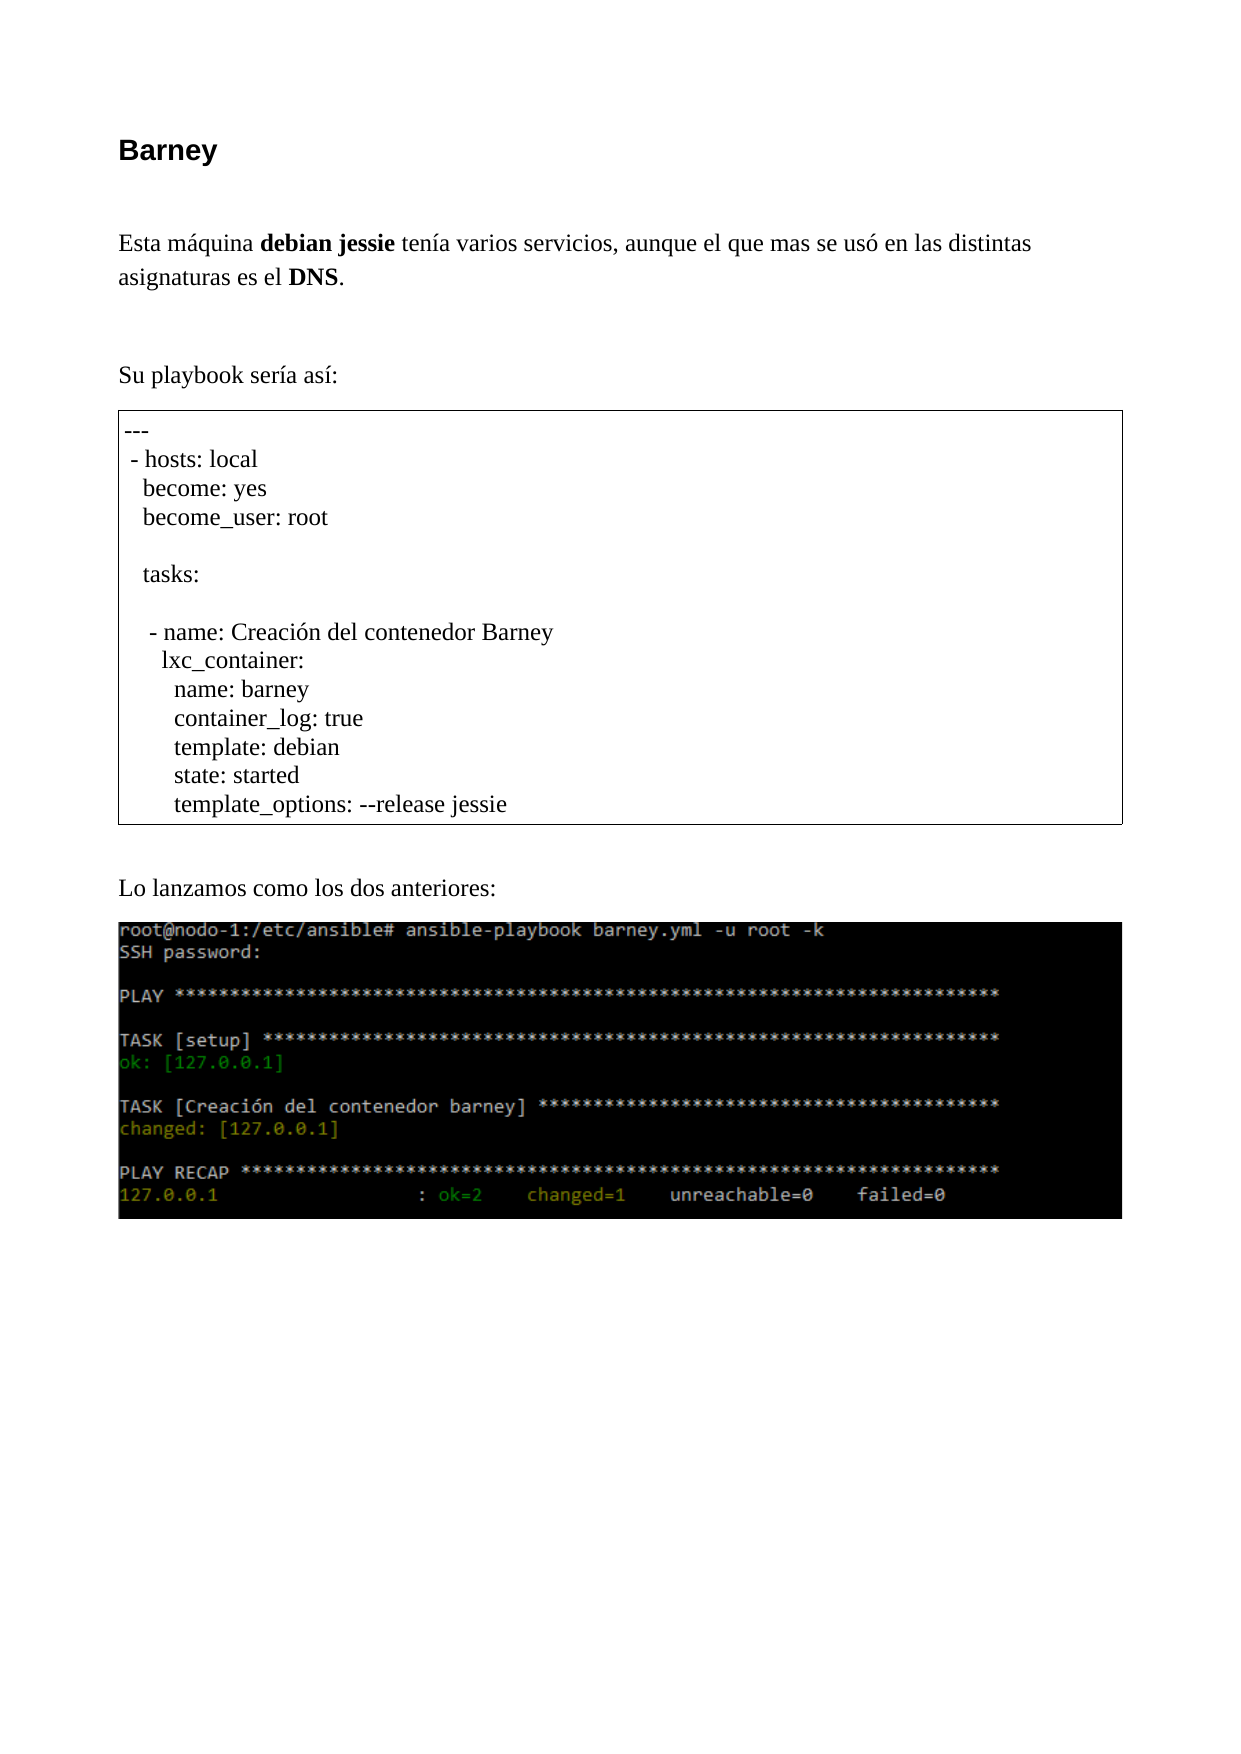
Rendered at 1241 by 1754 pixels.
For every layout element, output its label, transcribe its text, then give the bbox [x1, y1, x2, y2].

picture [118, 922, 1123, 1219]
subtitle Barney [118, 133, 1122, 166]
table_header --- - hosts: local become: yes become_user: root tasks: - name: Creación del contenedor Barney lxc_container: name: barney container_log: true template: debian state: started template_options: --release jessie [119, 411, 1122, 824]
text Esta máquina debian jessie tenía varios servicios, aunque el que mas se usó en las distintas asignaturas es el DNS. [118, 228, 1122, 291]
text Su playbook sería así: [118, 361, 1122, 389]
text Lo lanzamos como los dos anteriores: [118, 873, 1122, 902]
